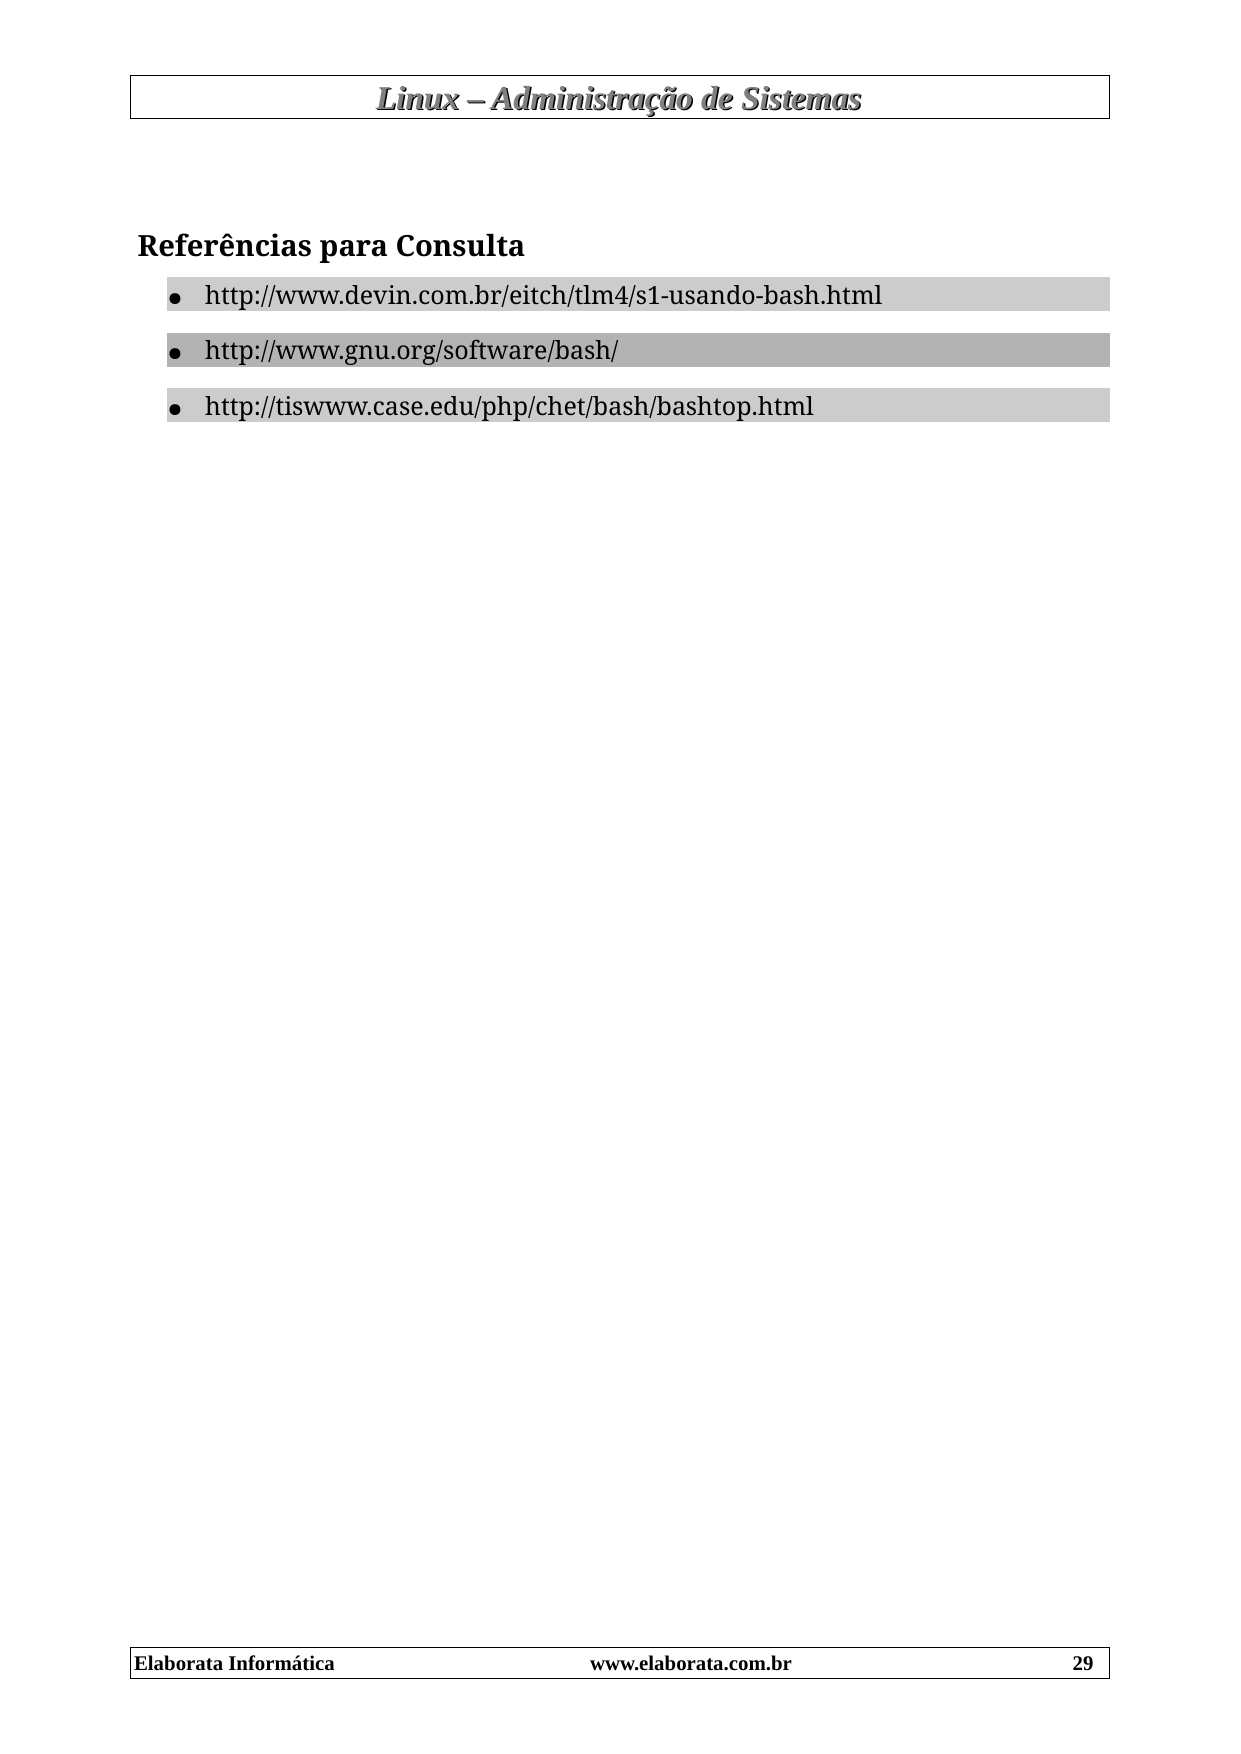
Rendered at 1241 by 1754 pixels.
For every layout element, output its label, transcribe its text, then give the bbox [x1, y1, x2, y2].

list http://www.devin.com.br/eitch/tlm4/s1-usando-bash.html [167, 277, 1110, 311]
subtitle Referências para Consulta [130, 225, 1110, 265]
list http://tiswww.case.edu/php/chet/bash/bashtop.html [167, 388, 1110, 422]
list http://www.gnu.org/software/bash/ [167, 333, 1110, 367]
